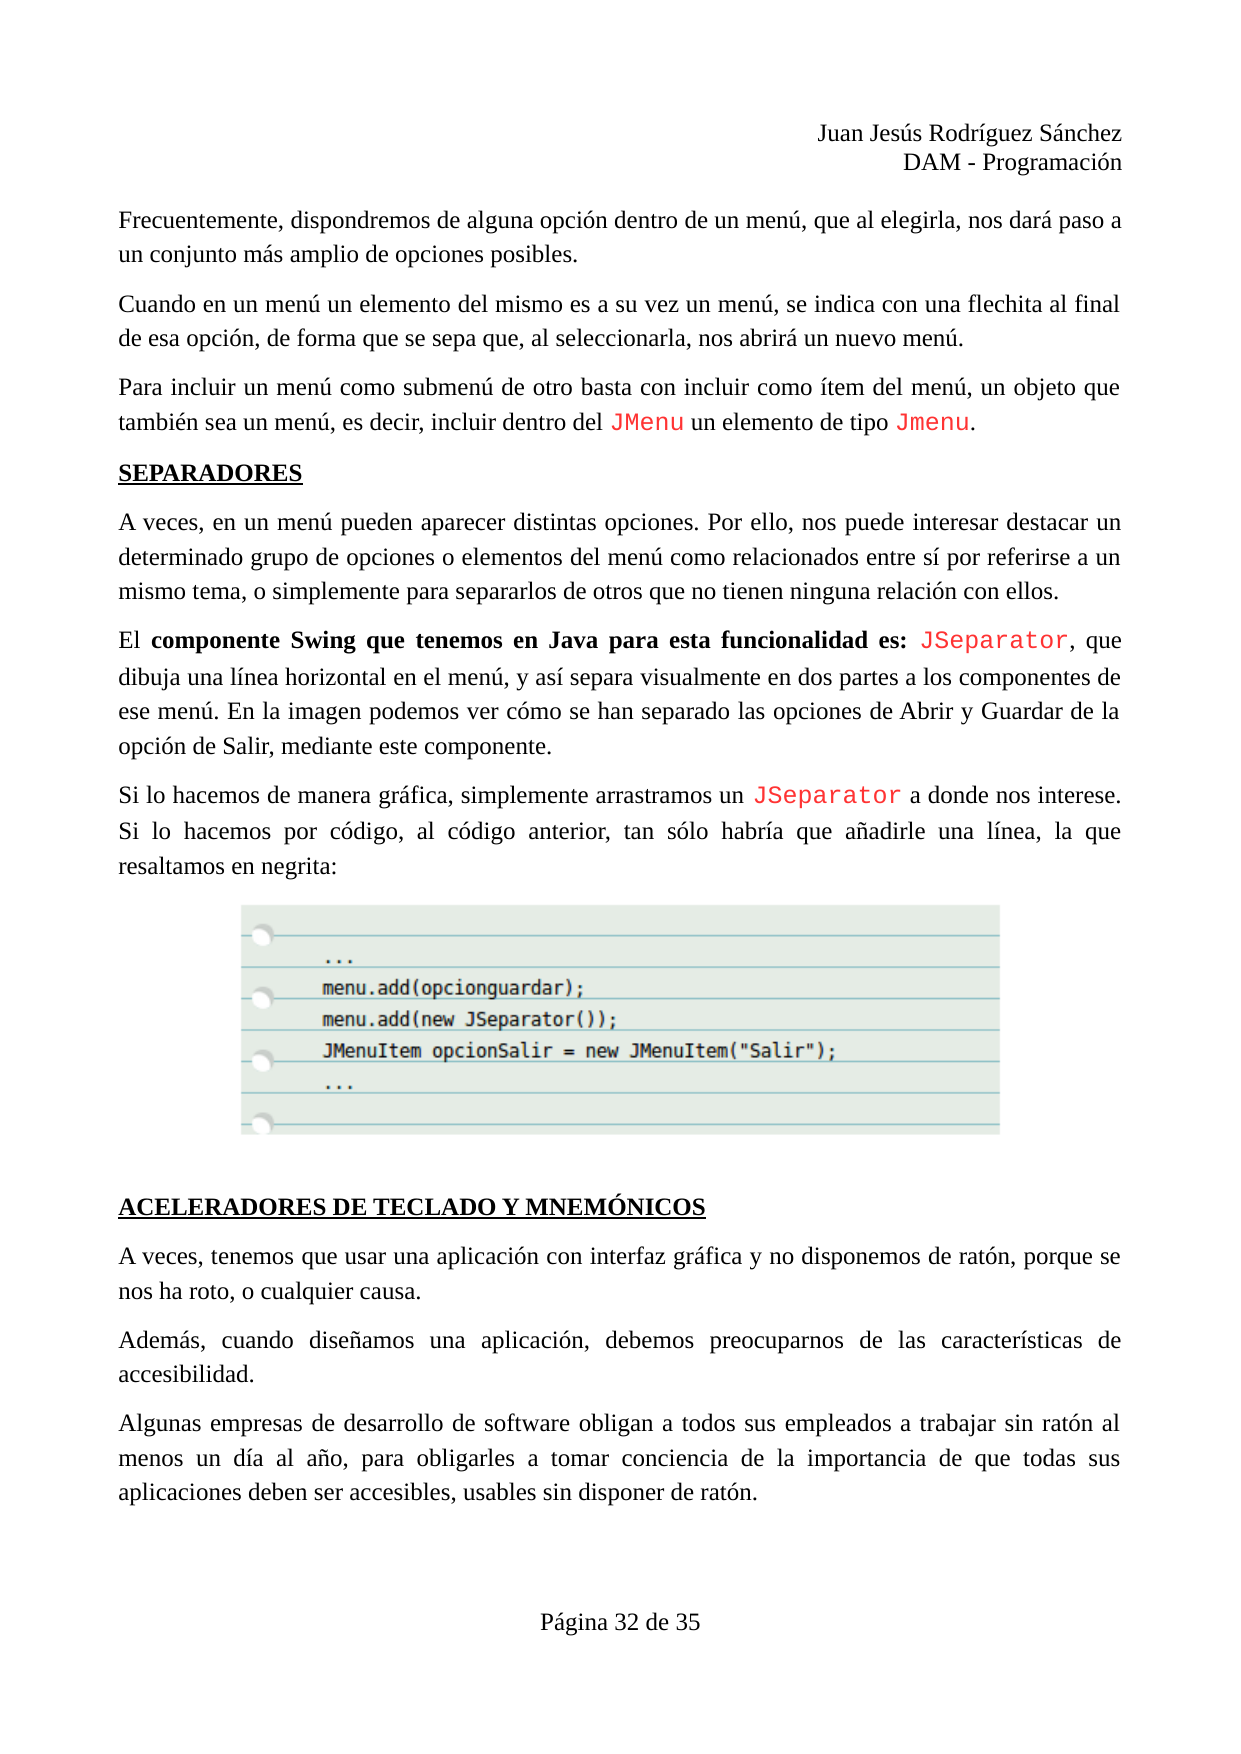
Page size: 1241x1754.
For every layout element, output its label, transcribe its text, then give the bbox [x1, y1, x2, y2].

text Además, cuando diseñamos una aplicación, debemos preocuparnos de las características de accesibilidad. [118, 1325, 1122, 1388]
text Frecuentemente, dispondremos de alguna opción dentro de un menú, que al elegirla, nos dará paso a un conjunto más amplio de opciones posibles. [118, 205, 1122, 268]
text El componente Swing que tenemos en Java para esta funcionalidad es: JSeparator, que dibuja una línea horizontal en el menú, y así separa visualmente en dos partes a los componentes de ese menú. En la imagen podemos ver cómo se han separado las opciones de Abrir y Guardar de la opción de Salir, mediante este componente. [118, 625, 1122, 759]
text Cuando en un menú un elemento del mismo es a su vez un menú, se indica con una flechita al final de esa opción, de forma que se sepa que, al seleccionarla, nos abrirá un nuevo menú. [118, 289, 1122, 352]
text ACELERADORES DE TECLADO Y MNEMÓNICOS [118, 1192, 1122, 1221]
text A veces, tenemos que usar una aplicación con interfaz gráfica y no disponemos de ratón, porque se nos ha roto, o cualquier causa. [118, 1241, 1122, 1304]
text Algunas empresas de desarrollo de software obligan a todos sus empleados a trabajar sin ratón al menos un día al año, para obligarles a tomar conciencia de la importancia de que todas sus aplicaciones deben ser accesibles, usables sin disponer de ratón. [118, 1408, 1122, 1506]
text Para incluir un menú como submenú de otro basta con incluir como ítem del menú, un objeto que también sea un menú, es decir, incluir dentro del JMenu un elemento de tipo Jmenu. [118, 372, 1122, 437]
text Si lo hacemos de manera gráfica, simplemente arrastramos un JSeparator a donde nos interese. Si lo hacemos por código, al código anterior, tan sólo habría que añadirle una línea, la que resaltamos en negrita: [118, 780, 1122, 880]
text SEPARADORES [118, 458, 1122, 487]
picture [232, 900, 1008, 1138]
text A veces, en un menú pueden aparecer distintas opciones. Por ello, nos puede interesar destacar un determinado grupo de opciones o elementos del menú como relacionados entre sí por referirse a un mismo tema, o simplemente para separarlos de otros que no tienen ninguna relación con ellos. [118, 507, 1122, 605]
